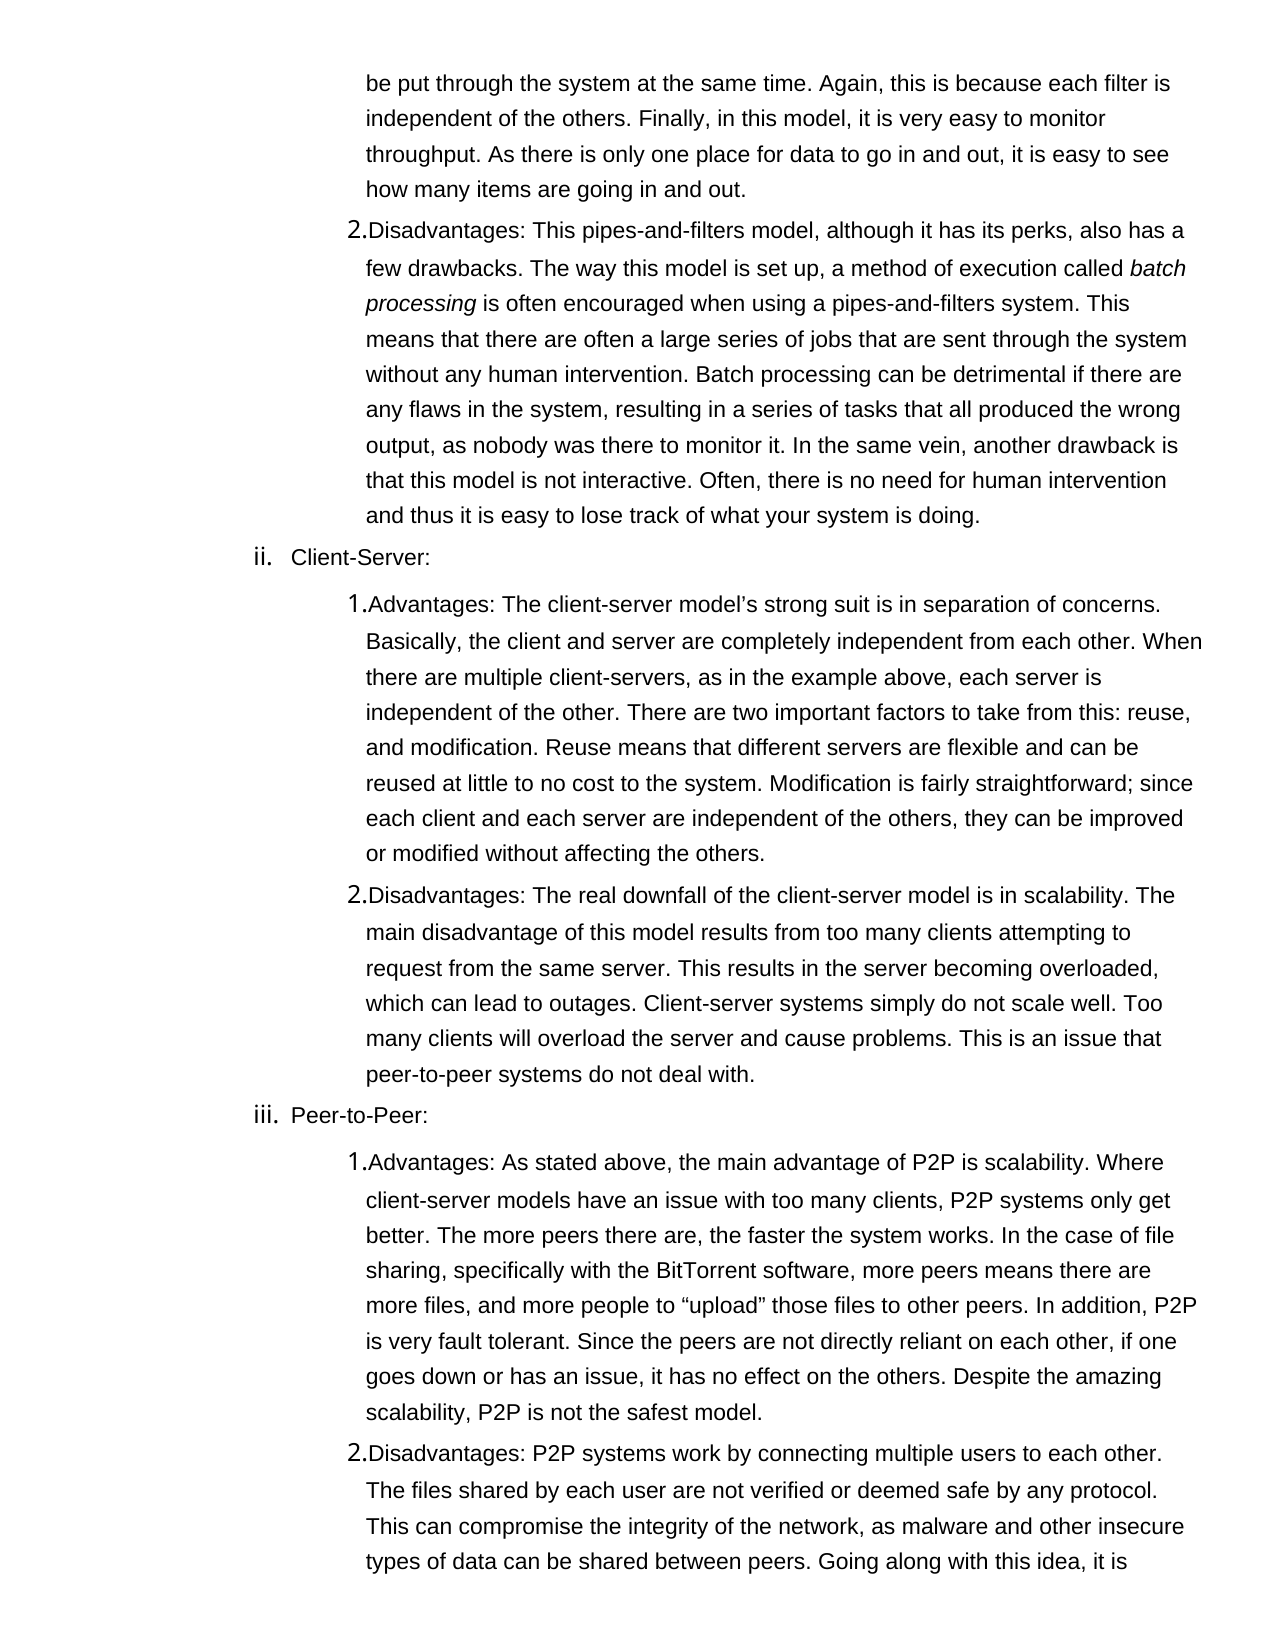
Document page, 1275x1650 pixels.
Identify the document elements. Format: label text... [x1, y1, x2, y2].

list Disadvantages: P2P systems work by connecting multiple users to each other. The files shared by each user are not verified or deemed safe by any protocol. This can compromise the integrity of the network, as malware and other insecure types of data can be shared between peers. Going along with this idea, it is [347, 1434, 1204, 1574]
list Disadvantages: This pipes-and-filters model, although it has its perks, also has a few drawbacks. The way this model is set up, a method of execution called batch processing is often encouraged when using a pipes-and-filters system. This means that there are often a large series of jobs that are sent through the system without any human intervention. Batch processing can be detrimental if there are any flaws in the system, resulting in a series of tasks that all produced the wrong output, as nobody was there to monitor it. In the same vein, another drawback is that this model is not interactive. Often, there is no need for human intervention and thus it is easy to lose track of what your system is doing. [347, 212, 1204, 529]
list Advantages: As stated above, the main advantage of P2P is scalability. Where client-server models have an issue with too many clients, P2P systems only get better. The more peers there are, the faster the system works. In the case of file sharing, specifically with the BitTorrent software, more peers means there are more files, and more people to “upload” those files to other peers. In addition, P2P is very fault tolerant. Since the peers are not directly reliant on each other, if one goes down or has an issue, it has no effect on the others. Despite the amazing scalability, P2P is not the safest model. [347, 1143, 1204, 1425]
list Client-Server: [253, 538, 1204, 572]
list Disadvantages: The real downfall of the client-server model is in scalability. The main disadvantage of this model results from too many clients attempting to request from the same server. This results in the server becoming overloaded, which can lead to outages. Client-server systems simply do not scale well. Too many clients will overload the server and cause problems. This is an issue that peer-to-peer systems do not deal with. [347, 876, 1204, 1087]
list Advantages: The client-server model’s strong suit is in separation of concerns. Basically, the client and server are completely independent from each other. When there are multiple client-servers, as in the example above, each server is independent of the other. There are two important factors to take from this: reuse, and modification. Reuse means that different servers are flexible and can be reused at little to no cost to the system. Modification is fairly straightforward; since each client and each server are independent of the others, they can be improved or modified without affecting the others. [347, 585, 1204, 867]
list Peer-to-Peer: [253, 1097, 1204, 1131]
list be put through the system at the same time. Again, this is because each filter is independent of the others. Finally, in this model, it is very easy to monitor throughput. As there is only one place for data to go in and out, it is easy to see how many items are going in and out. [347, 71, 1204, 202]
